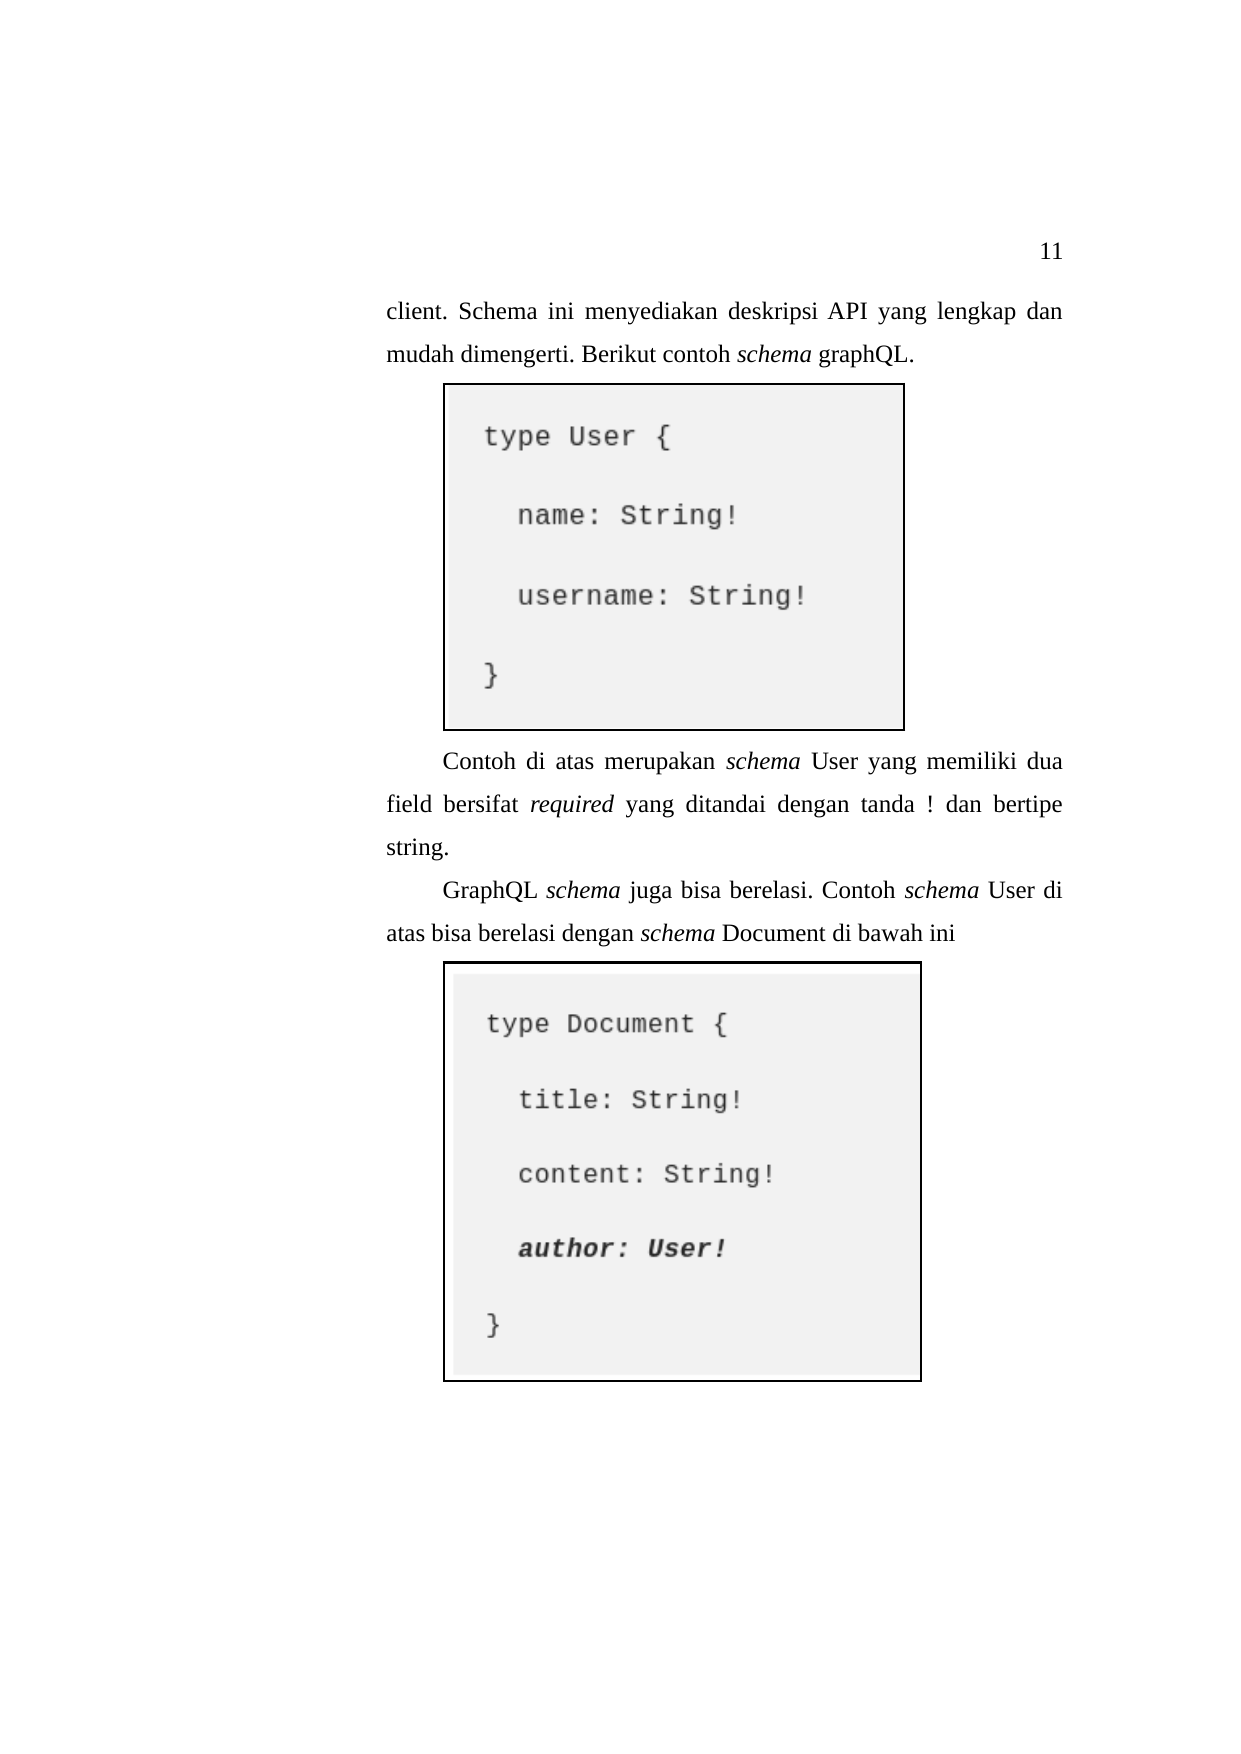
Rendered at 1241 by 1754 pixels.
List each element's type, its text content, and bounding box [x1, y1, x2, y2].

picture [445, 964, 920, 1380]
text Contoh di atas merupakan schema User yang memiliki dua field bersifat required yang ditandai dengan tanda ! dan bertipe string. [386, 746, 1063, 861]
text GraphQL schema juga bisa berelasi. Contoh schema User di atas bisa berelasi dengan schema Document di bawah ini [386, 875, 1063, 947]
picture [445, 385, 903, 729]
text client. Schema ini menyediakan deskripsi API yang lengkap dan mudah dimengerti. Berikut contoh schema graphQL. [386, 296, 1063, 368]
